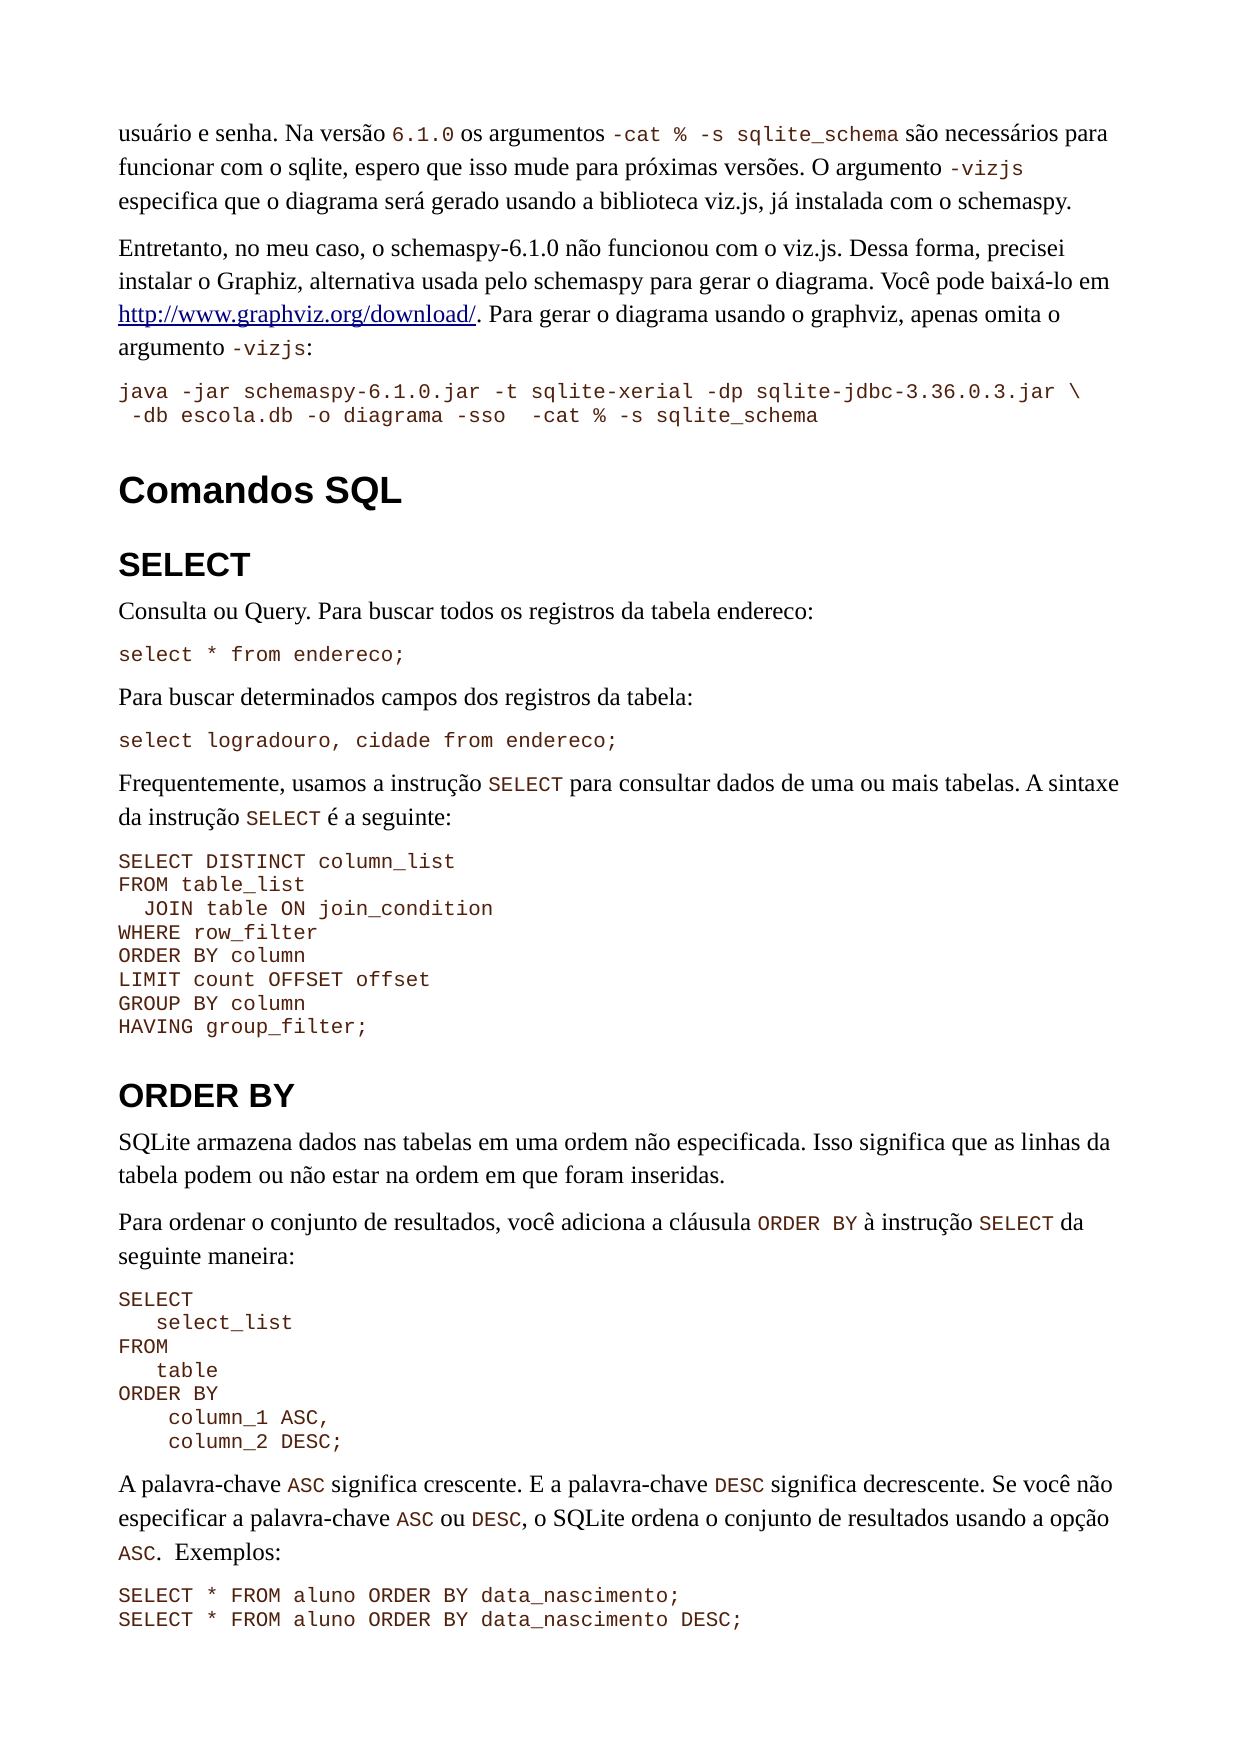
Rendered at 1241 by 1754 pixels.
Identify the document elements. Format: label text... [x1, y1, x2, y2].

text A palavra-chave ASC significa crescente. E a palavra-chave DESC significa decrescente. Se você não especificar a palavra-chave ASC ou DESC, o SQLite ordena o conjunto de resultados usando a opção ASC. Exemplos: [118, 1469, 1122, 1566]
text ORDER BY [118, 1383, 1122, 1407]
text select logradouro, cidade from endereco; [118, 730, 1122, 753]
text LIMIT count OFFSET offset [118, 969, 1122, 993]
text ORDER BY column [118, 945, 1122, 969]
text table [118, 1360, 1122, 1383]
text usuário e senha. Na versão 6.1.0 os argumentos -cat % -s sqlite_schema são necessários para funcionar com o sqlite, espero que isso mude para próximas versões. O argumento -vizjs especifica que o diagrama será gerado usando a biblioteca viz.js, já instalada com o schemaspy. [118, 118, 1122, 214]
text FROM [118, 1336, 1122, 1360]
text GROUP BY column [118, 993, 1122, 1016]
text -db escola.db -o diagrama -sso -cat % -s sqlite_schema [118, 405, 1122, 428]
text SELECT * FROM aluno ORDER BY data_nascimento; [118, 1585, 1122, 1609]
text SELECT DISTINCT column_list [118, 851, 1122, 874]
text select_list [118, 1312, 1122, 1336]
subtitle ORDER BY [118, 1076, 1122, 1114]
text Para ordenar o conjunto de resultados, você adiciona a cláusula ORDER BY à instrução SELECT da seguinte maneira: [118, 1207, 1122, 1270]
text Entretanto, no meu caso, o schemaspy-6.1.0 não funcionou com o viz.js. Dessa forma, precisei instalar o Graphiz, alternativa usada pelo schemaspy para gerar o diagrama. Você pode baixá-lo em http://www.graphviz.org/download/. Para gerar o diagrama usando o graphviz, apenas omita o argumento -vizjs: [118, 233, 1122, 362]
text HAVING group_filter; [118, 1016, 1122, 1040]
text Frequentemente, usamos a instrução SELECT para consultar dados de uma ou mais tabelas. A sintaxe da instrução SELECT é a seguinte: [118, 768, 1122, 832]
subtitle Comandos SQL [118, 468, 1122, 512]
text Consulta ou Query. Para buscar todos os registros da tabela endereco: [118, 596, 1122, 625]
text column_1 ASC, [118, 1407, 1122, 1431]
text column_2 DESC; [118, 1431, 1122, 1454]
text JOIN table ON join_condition [118, 898, 1122, 922]
text SQLite armazena dados nas tabelas em uma ordem não especificada. Isso significa que as linhas da tabela podem ou não estar na ordem em que foram inseridas. [118, 1127, 1122, 1188]
subtitle SELECT [118, 545, 1122, 584]
text SELECT * FROM aluno ORDER BY data_nascimento DESC; [118, 1609, 1122, 1633]
text SELECT [118, 1289, 1122, 1312]
text WHERE row_filter [118, 922, 1122, 945]
text FROM table_list [118, 874, 1122, 898]
text java -jar schemaspy-6.1.0.jar -t sqlite-xerial -dp sqlite-jdbc-3.36.0.3.jar \ [118, 381, 1122, 405]
text Para buscar determinados campos dos registros da tabela: [118, 682, 1122, 711]
text select * from endereco; [118, 644, 1122, 667]
